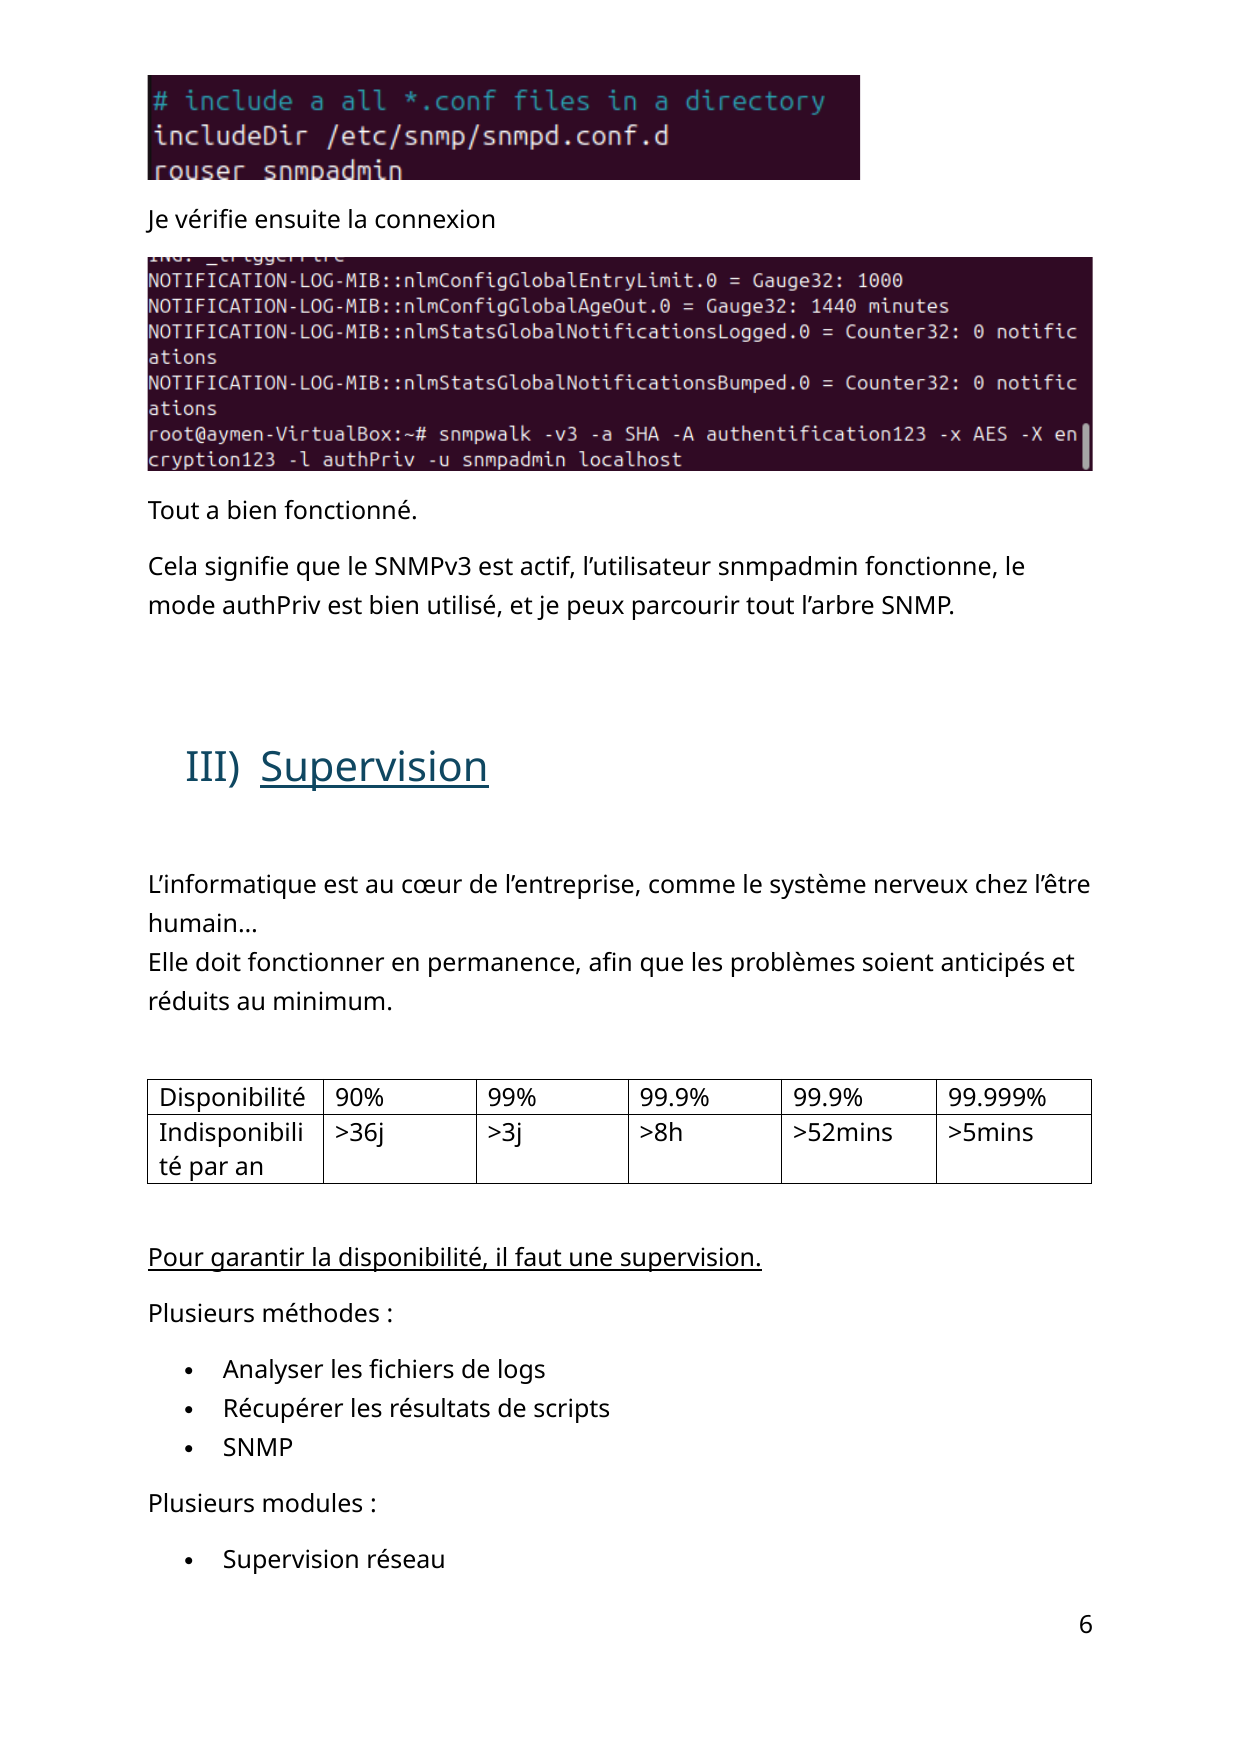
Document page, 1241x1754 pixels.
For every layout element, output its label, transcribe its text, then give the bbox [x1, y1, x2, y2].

text Tout a bien fonctionné. [148, 493, 1093, 527]
list SNMP [185, 1430, 1093, 1464]
table_header 90% [324, 1080, 476, 1114]
text Je vérifie ensuite la connexion [148, 201, 1093, 236]
table_cell >52mins [782, 1115, 936, 1183]
text Plusieurs modules : [148, 1486, 1093, 1520]
list Supervision réseau [185, 1542, 1093, 1576]
table_header Disponibilité [148, 1080, 323, 1114]
table_cell >3j [477, 1115, 628, 1183]
table_header 99.9% [782, 1080, 936, 1114]
text Plusieurs méthodes : [148, 1296, 1093, 1330]
list Récupérer les résultats de scripts [185, 1391, 1093, 1425]
text L’informatique est au cœur de l’entreprise, comme le système nerveux chez l’être humain… Elle doit fonctionner en permanence, afin que les problèmes soient anticipés et réduits au minimum. [148, 866, 1093, 1057]
table_cell Indisponibilité par an [148, 1115, 323, 1183]
list Supervision [185, 737, 1093, 794]
text Pour garantir la disponibilité, il faut une supervision. [148, 1240, 1093, 1274]
text Cela signifie que le SNMPv3 est actif, l’utilisateur snmpadmin fonctionne, le mode authPriv est bien utilisé, et je peux parcourir tout l’arbre SNMP. [148, 548, 1093, 622]
table_header 99.9% [629, 1080, 781, 1114]
table_header 99% [477, 1080, 628, 1114]
table_header 99.999% [937, 1080, 1091, 1114]
table_cell >5mins [937, 1115, 1091, 1183]
table_cell >8h [629, 1115, 781, 1183]
list Analyser les fichiers de logs [185, 1352, 1093, 1386]
table_cell >36j [324, 1115, 476, 1183]
